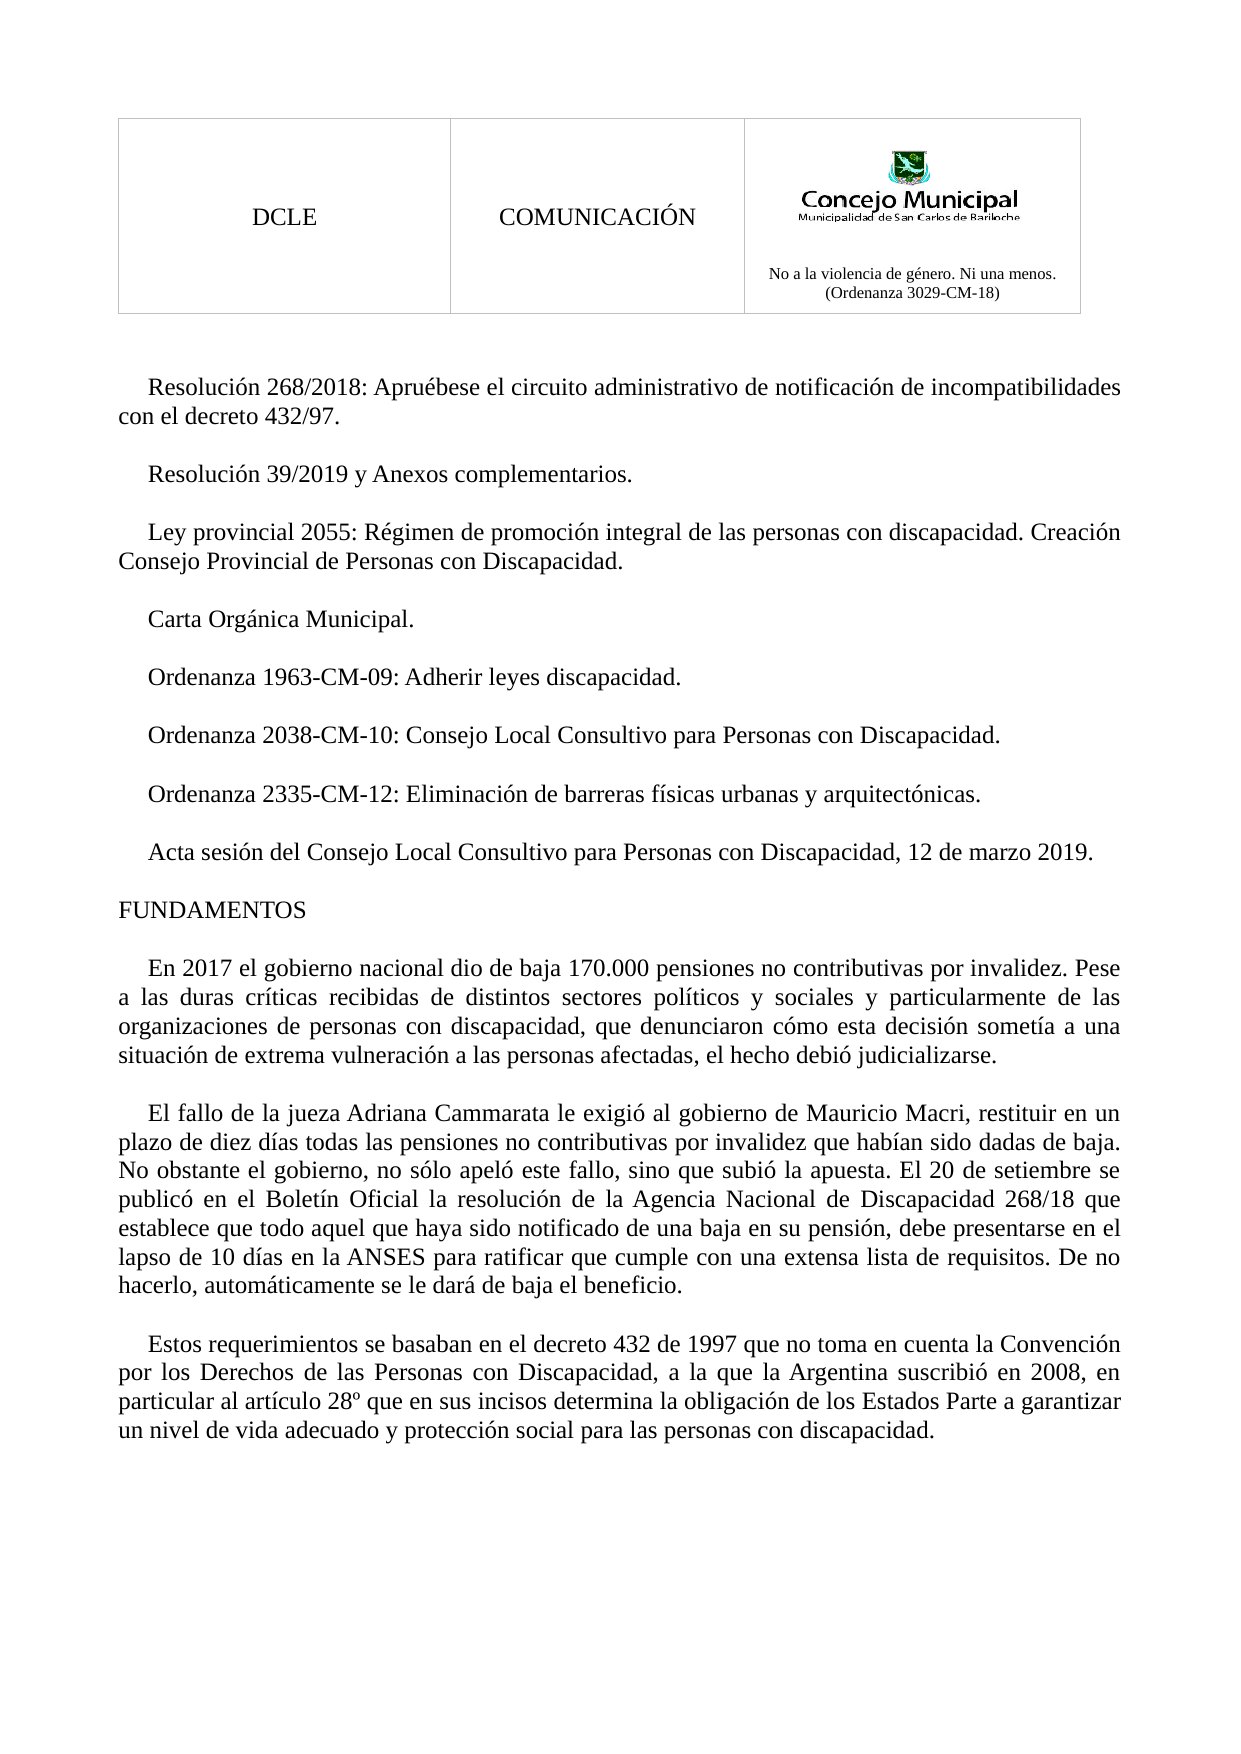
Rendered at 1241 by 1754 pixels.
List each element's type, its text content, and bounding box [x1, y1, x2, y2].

text Resolución 268/2018: Apruébese el circuito administrativo de notificación de incompatibilidades con el decreto 432/97. [118, 372, 1122, 429]
text Ordenanza 1963-CM-09: Adherir leyes discapacidad. [118, 662, 1122, 691]
text El fallo de la jueza Adriana Cammarata le exigió al gobierno de Mauricio Macri, restituir en un plazo de diez días todas las pensiones no contributivas por invalidez que habían sido dadas de baja. No obstante el gobierno, no sólo apeló este fallo, sino que subió la apuesta. El 20 de setiembre se publicó en el Boletín Oficial la resolución de la Agencia Nacional de Discapacidad 268/18 que establece que todo aquel que haya sido notificado de una baja en su pensión, debe presentarse en el lapso de 10 días en la ANSES para ratificar que cumple con una extensa lista de requisitos. De no hacerlo, automáticamente se le dará de baja el beneficio. [118, 1098, 1122, 1299]
text Estos requerimientos se basaban en el decreto 432 de 1997 que no toma en cuenta la Convención por los Derechos de las Personas con Discapacidad, a la que la Argentina suscribió en 2008, en particular al artículo 28º que en sus incisos determina la obligación de los Estados Parte a garantizar un nivel de vida adecuado y protección social para las personas con discapacidad. [118, 1329, 1122, 1444]
text Ley provincial 2055: Régimen de promoción integral de las personas con discapacidad. Creación Consejo Provincial de Personas con Discapacidad. [118, 517, 1122, 575]
text Ordenanza 2335-CM-12: Eliminación de barreras físicas urbanas y arquitectónicas. [118, 779, 1122, 808]
text FUNDAMENTOS [118, 895, 1122, 924]
text Acta sesión del Consejo Local Consultivo para Personas con Discapacidad, 12 de marzo 2019. [118, 837, 1122, 866]
text Ordenanza 2038-CM-10: Consejo Local Consultivo para Personas con Discapacidad. [118, 721, 1122, 749]
text En 2017 el gobierno nacional dio de baja 170.000 pensiones no contributivas por invalidez. Pese a las duras críticas recibidas de distintos sectores políticos y sociales y particularmente de las organizaciones de personas con discapacidad, que denunciaron cómo esta decisión sometía a una situación de extrema vulneración a las personas afectadas, el hecho debió judicializarse. [118, 953, 1122, 1068]
text Carta Orgánica Municipal. [118, 604, 1122, 633]
text Resolución 39/2019 y Anexos complementarios. [118, 459, 1122, 488]
